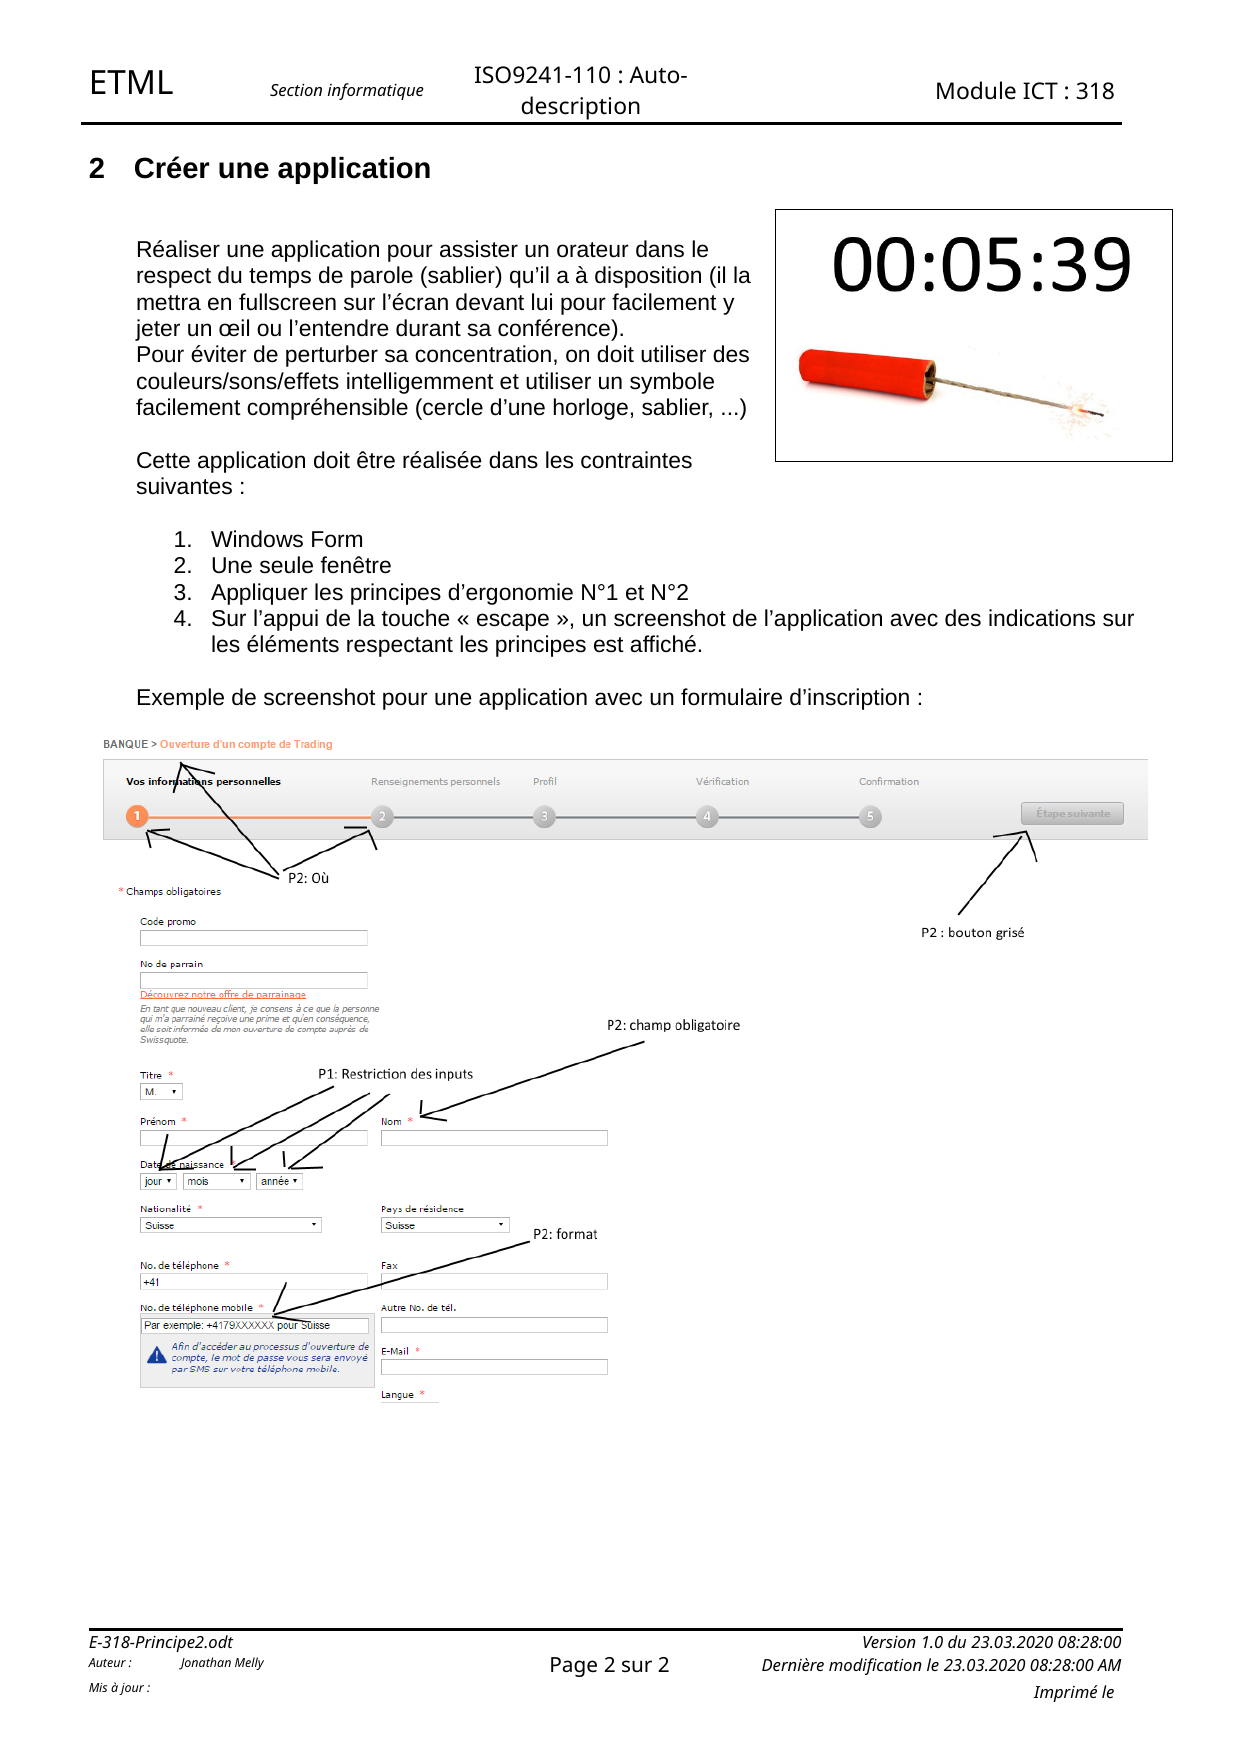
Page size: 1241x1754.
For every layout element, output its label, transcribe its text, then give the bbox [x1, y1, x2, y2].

text Exemple de screenshot pour une application avec un formulaire d’inscription : [136, 684, 1152, 710]
text Réaliser une application pour assister un orateur dans le respect du temps de parole (sablier) qu’il a à disposition (il la mettra en fullscreen sur l’écran devant lui pour facilement y jeter un œil ou l’entendre durant sa conférence). [136, 236, 775, 341]
list Sur l’appui de la touche « escape », un screenshot de l’application avec des indications sur les éléments respectant les principes est affiché. [173, 605, 1152, 658]
text Pour éviter de perturber sa concentration, on doit utiliser des couleurs/sons/effets intelligemment et utiliser un symbole facilement compréhensible (cercle d’une horloge, sablier, ...) [136, 341, 775, 420]
list Une seule fenêtre [173, 552, 1152, 578]
subtitle Créer une application [88, 151, 1152, 184]
list Windows Form [173, 526, 1152, 552]
list Appliquer les principes d’ergonomie N°1 et N°2 [173, 578, 1152, 605]
text Cette application doit être réalisée dans les contraintes suivantes : [136, 447, 1152, 499]
